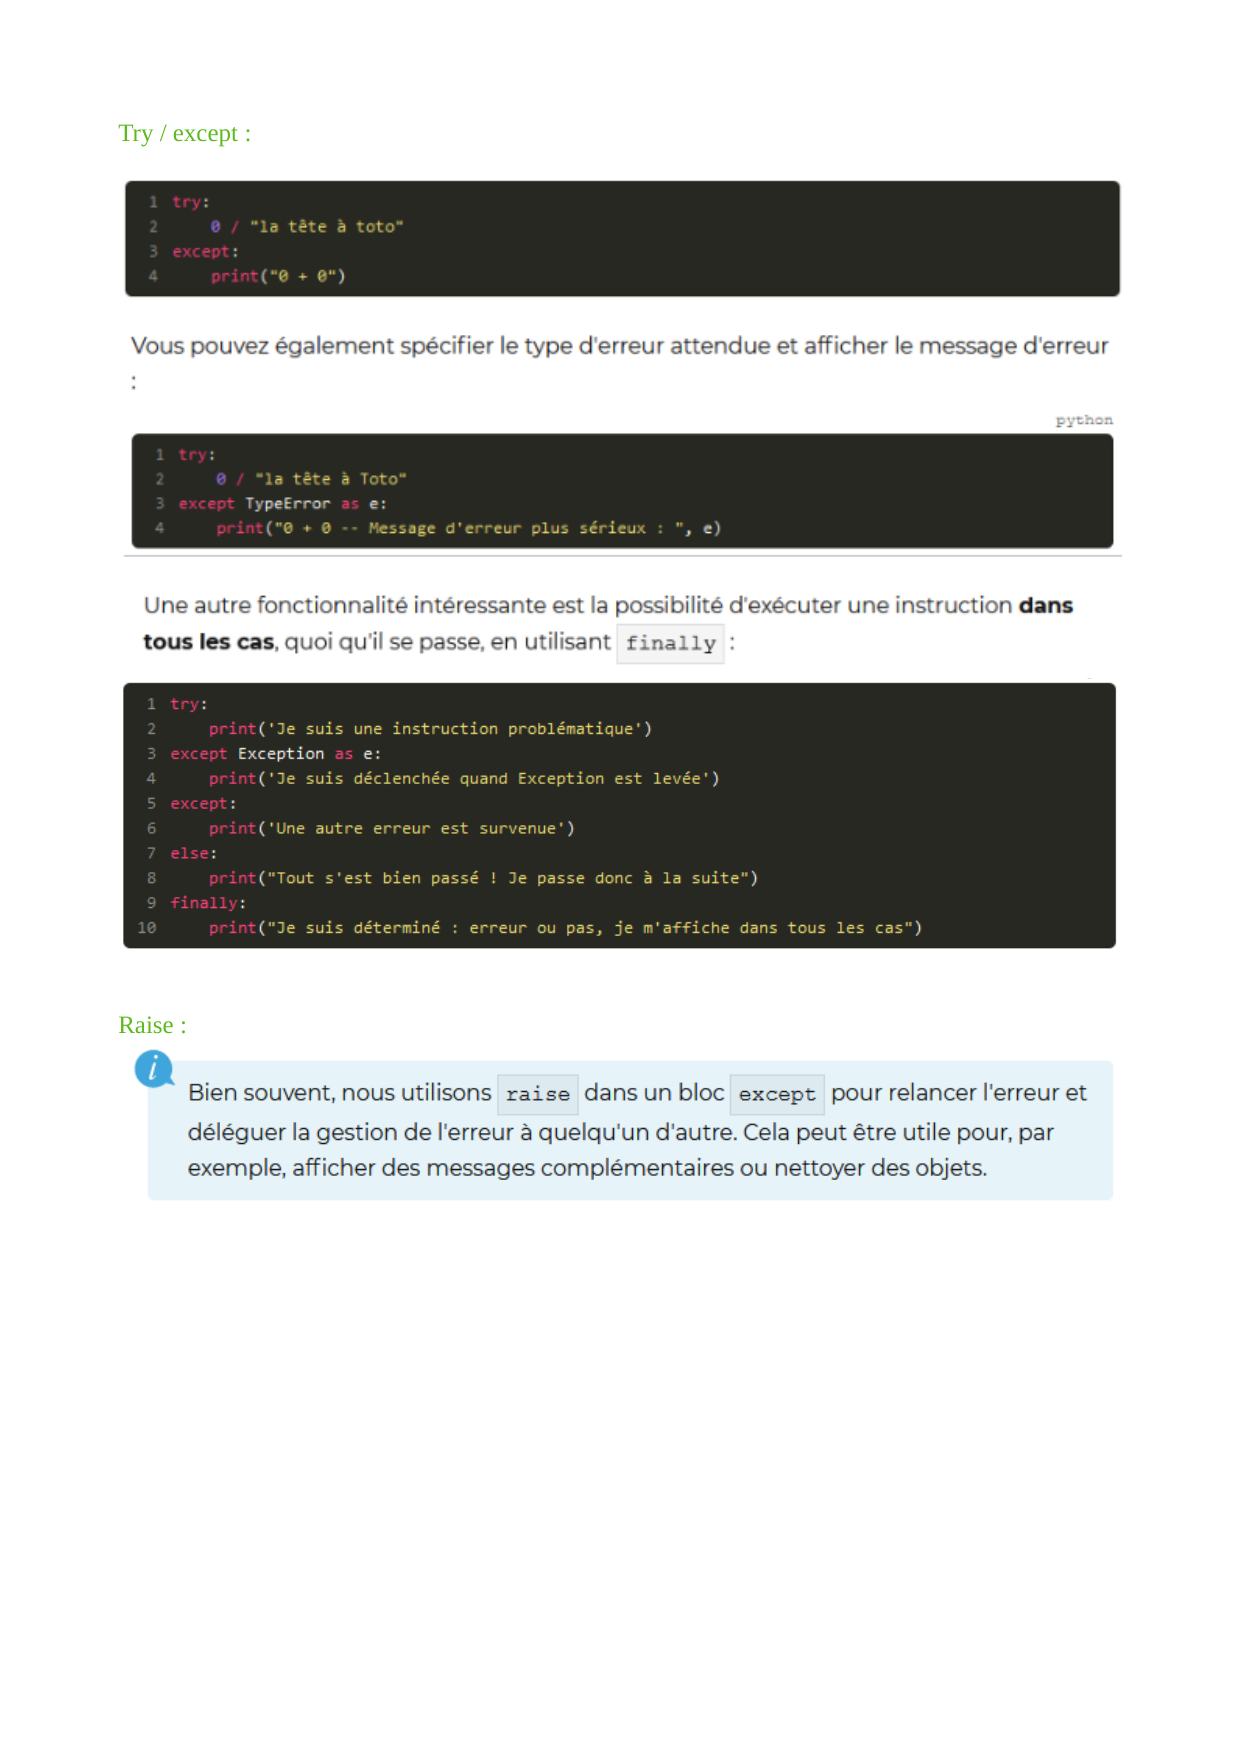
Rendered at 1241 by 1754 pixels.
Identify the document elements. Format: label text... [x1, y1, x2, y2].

picture [118, 175, 1123, 954]
picture [118, 1039, 1123, 1206]
text Raise : [118, 1011, 1122, 1039]
text Try / except : [118, 118, 1122, 147]
